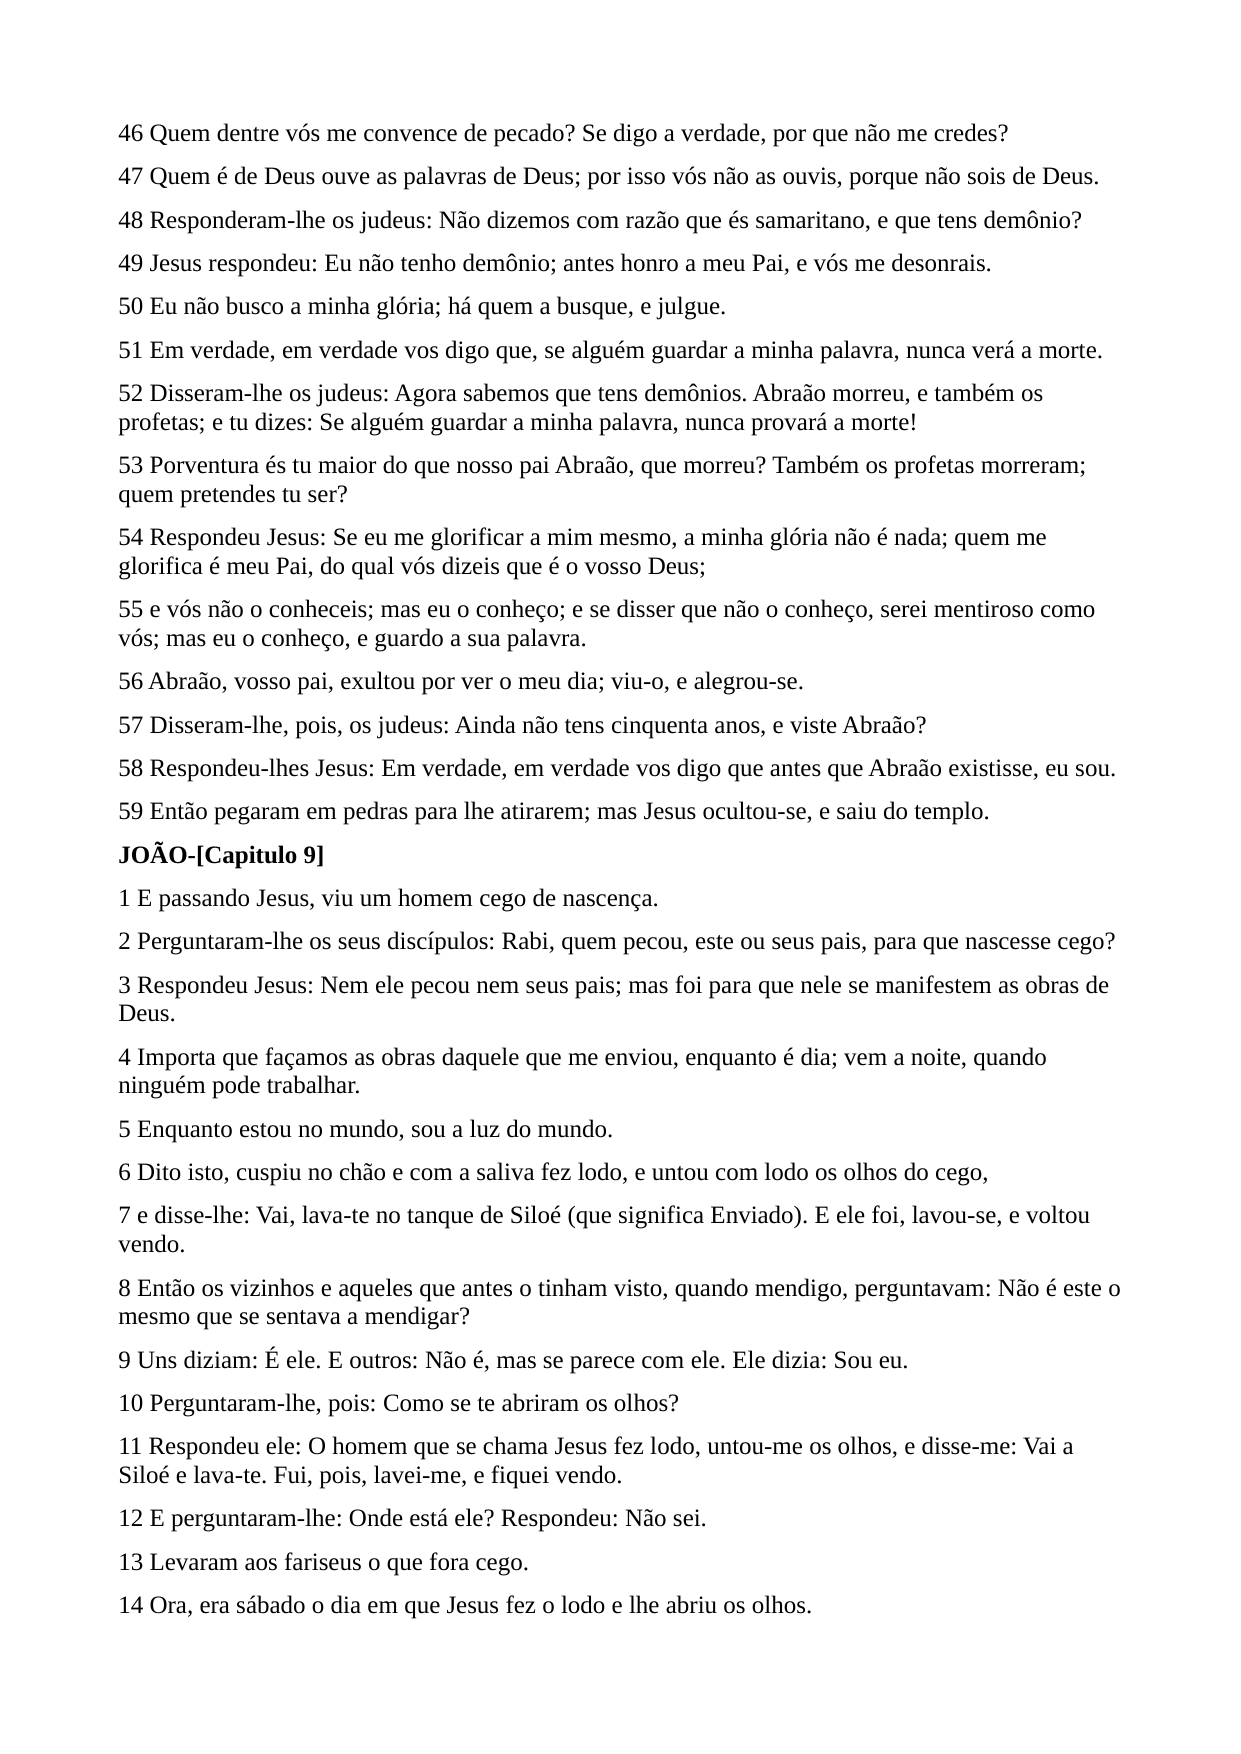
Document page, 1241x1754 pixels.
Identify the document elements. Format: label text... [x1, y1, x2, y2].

text 2 Perguntaram-lhe os seus discípulos: Rabi, quem pecou, este ou seus pais, para que nascesse cego? [118, 926, 1122, 955]
text 53 Porventura és tu maior do que nosso pai Abraão, que morreu? Também os profetas morreram; quem pretendes tu ser? [118, 450, 1122, 508]
text 4 Importa que façamos as obras daquele que me enviou, enquanto é dia; vem a noite, quando ninguém pode trabalhar. [118, 1042, 1122, 1099]
text 1 E passando Jesus, viu um homem cego de nascença. [118, 883, 1122, 912]
text 59 Então pegaram em pedras para lhe atirarem; mas Jesus ocultou-se, e saiu do templo. [118, 796, 1122, 825]
text 11 Respondeu ele: O homem que se chama Jesus fez lodo, untou-me os olhos, e disse-me: Vai a Siloé e lava-te. Fui, pois, lavei-me, e fiquei vendo. [118, 1431, 1122, 1489]
text 49 Jesus respondeu: Eu não tenho demônio; antes honro a meu Pai, e vós me desonrais. [118, 248, 1122, 277]
text 55 e vós não o conheceis; mas eu o conheço; e se disser que não o conheço, serei mentiroso como vós; mas eu o conheço, e guardo a sua palavra. [118, 594, 1122, 652]
text 8 Então os vizinhos e aqueles que antes o tinham visto, quando mendigo, perguntavam: Não é este o mesmo que se sentava a mendigar? [118, 1273, 1122, 1330]
text 52 Disseram-lhe os judeus: Agora sabemos que tens demônios. Abraão morreu, e também os profetas; e tu dizes: Se alguém guardar a minha palavra, nunca provará a morte! [118, 378, 1122, 436]
text 14 Ora, era sábado o dia em que Jesus fez o lodo e lhe abriu os olhos. [118, 1590, 1122, 1619]
text 3 Respondeu Jesus: Nem ele pecou nem seus pais; mas foi para que nele se manifestem as obras de Deus. [118, 970, 1122, 1027]
text 56 Abraão, vosso pai, exultou por ver o meu dia; viu-o, e alegrou-se. [118, 666, 1122, 695]
text 7 e disse-lhe: Vai, lava-te no tanque de Siloé (que significa Enviado). E ele foi, lavou-se, e voltou vendo. [118, 1201, 1122, 1258]
text 46 Quem dentre vós me convence de pecado? Se digo a verdade, por que não me credes? [118, 118, 1122, 147]
text 54 Respondeu Jesus: Se eu me glorificar a mim mesmo, a minha glória não é nada; quem me glorifica é meu Pai, do qual vós dizeis que é o vosso Deus; [118, 522, 1122, 580]
text JOÃO-[Capitulo 9] [118, 840, 1122, 868]
text 58 Respondeu-lhes Jesus: Em verdade, em verdade vos digo que antes que Abraão existisse, eu sou. [118, 753, 1122, 782]
text 51 Em verdade, em verdade vos digo que, se alguém guardar a minha palavra, nunca verá a morte. [118, 335, 1122, 363]
text 10 Perguntaram-lhe, pois: Como se te abriram os olhos? [118, 1388, 1122, 1417]
text 9 Uns diziam: É ele. E outros: Não é, mas se parece com ele. Ele dizia: Sou eu. [118, 1345, 1122, 1373]
text 47 Quem é de Deus ouve as palavras de Deus; por isso vós não as ouvis, porque não sois de Deus. [118, 161, 1122, 190]
text 12 E perguntaram-lhe: Onde está ele? Respondeu: Não sei. [118, 1503, 1122, 1532]
text 50 Eu não busco a minha glória; há quem a busque, e julgue. [118, 291, 1122, 320]
text 57 Disseram-lhe, pois, os judeus: Ainda não tens cinquenta anos, e viste Abraão? [118, 710, 1122, 738]
text 6 Dito isto, cuspiu no chão e com a saliva fez lodo, e untou com lodo os olhos do cego, [118, 1157, 1122, 1186]
text 13 Levaram aos fariseus o que fora cego. [118, 1547, 1122, 1576]
text 48 Responderam-lhe os judeus: Não dizemos com razão que és samaritano, e que tens demônio? [118, 205, 1122, 233]
text 5 Enquanto estou no mundo, sou a luz do mundo. [118, 1114, 1122, 1143]
